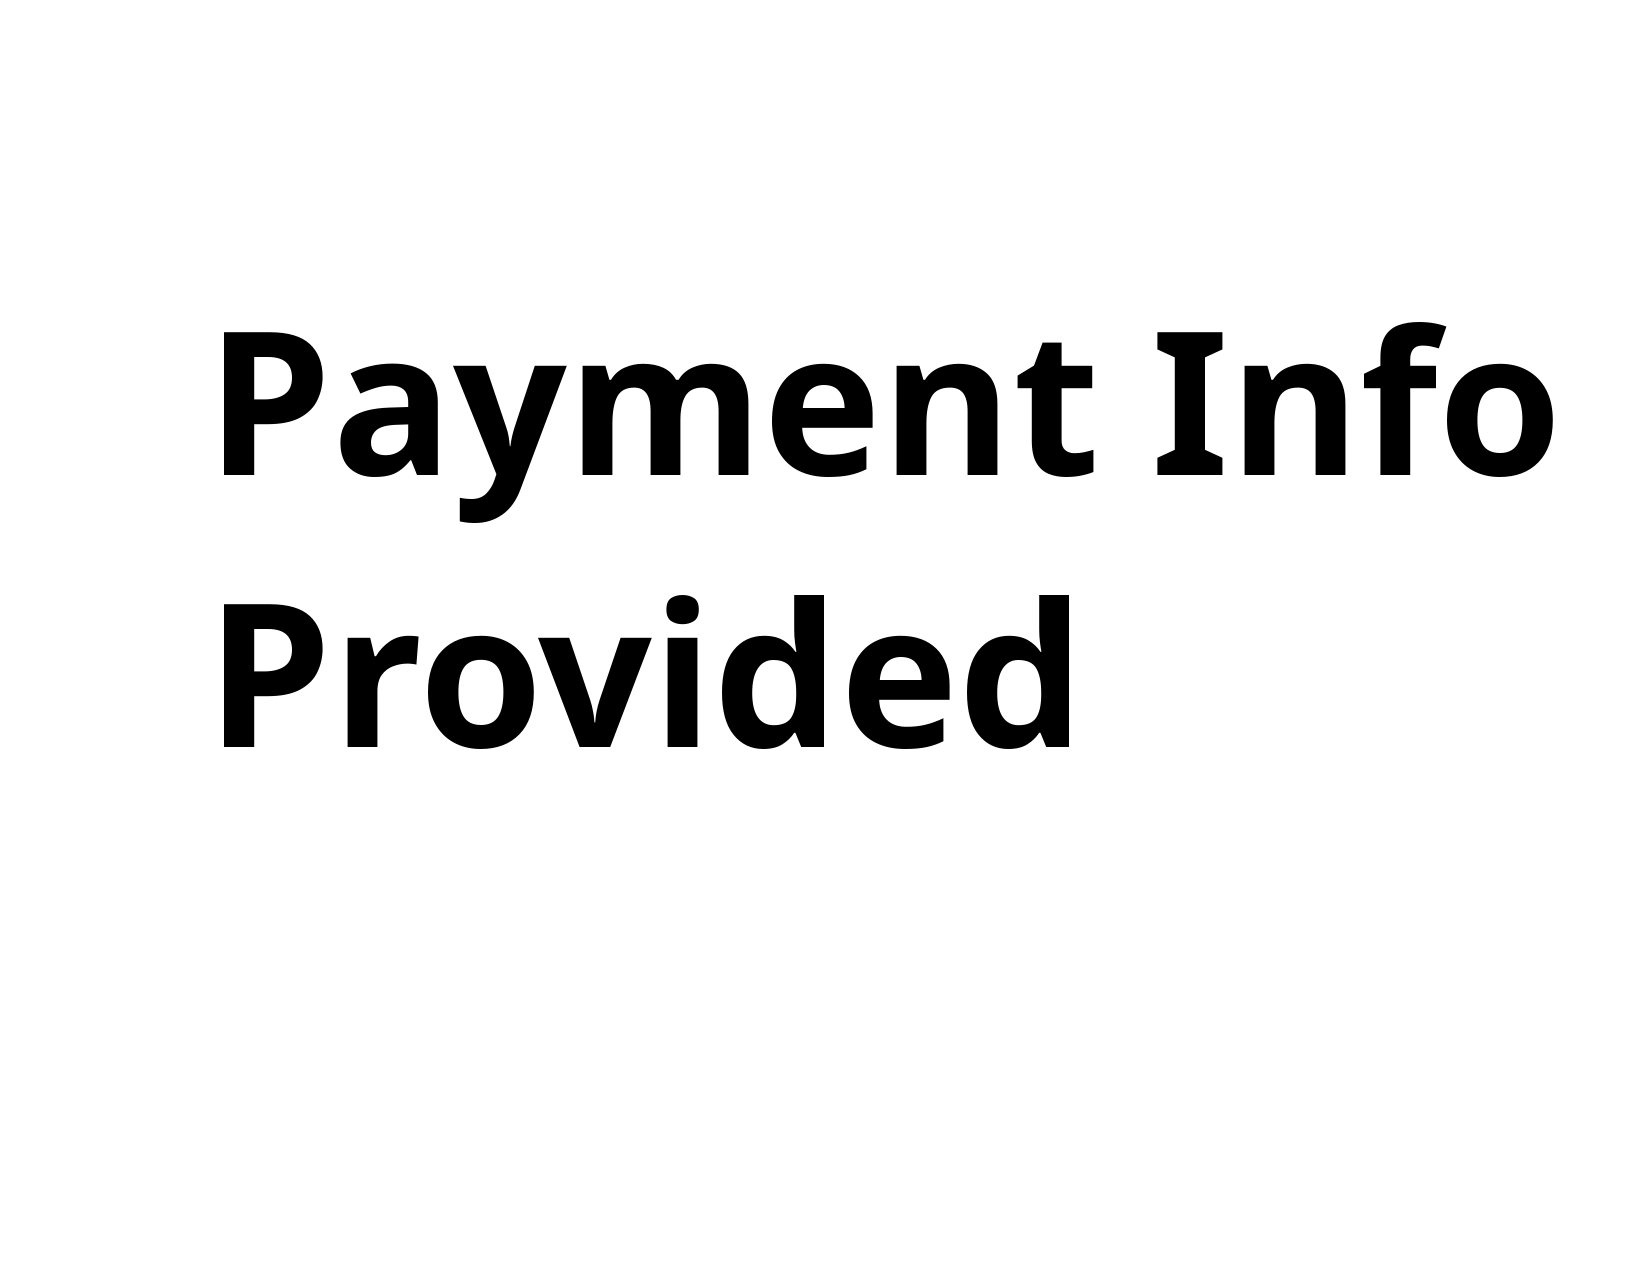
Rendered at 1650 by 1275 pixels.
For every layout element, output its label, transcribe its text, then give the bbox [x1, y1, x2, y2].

title Payment Info Provided [207, 261, 1591, 806]
